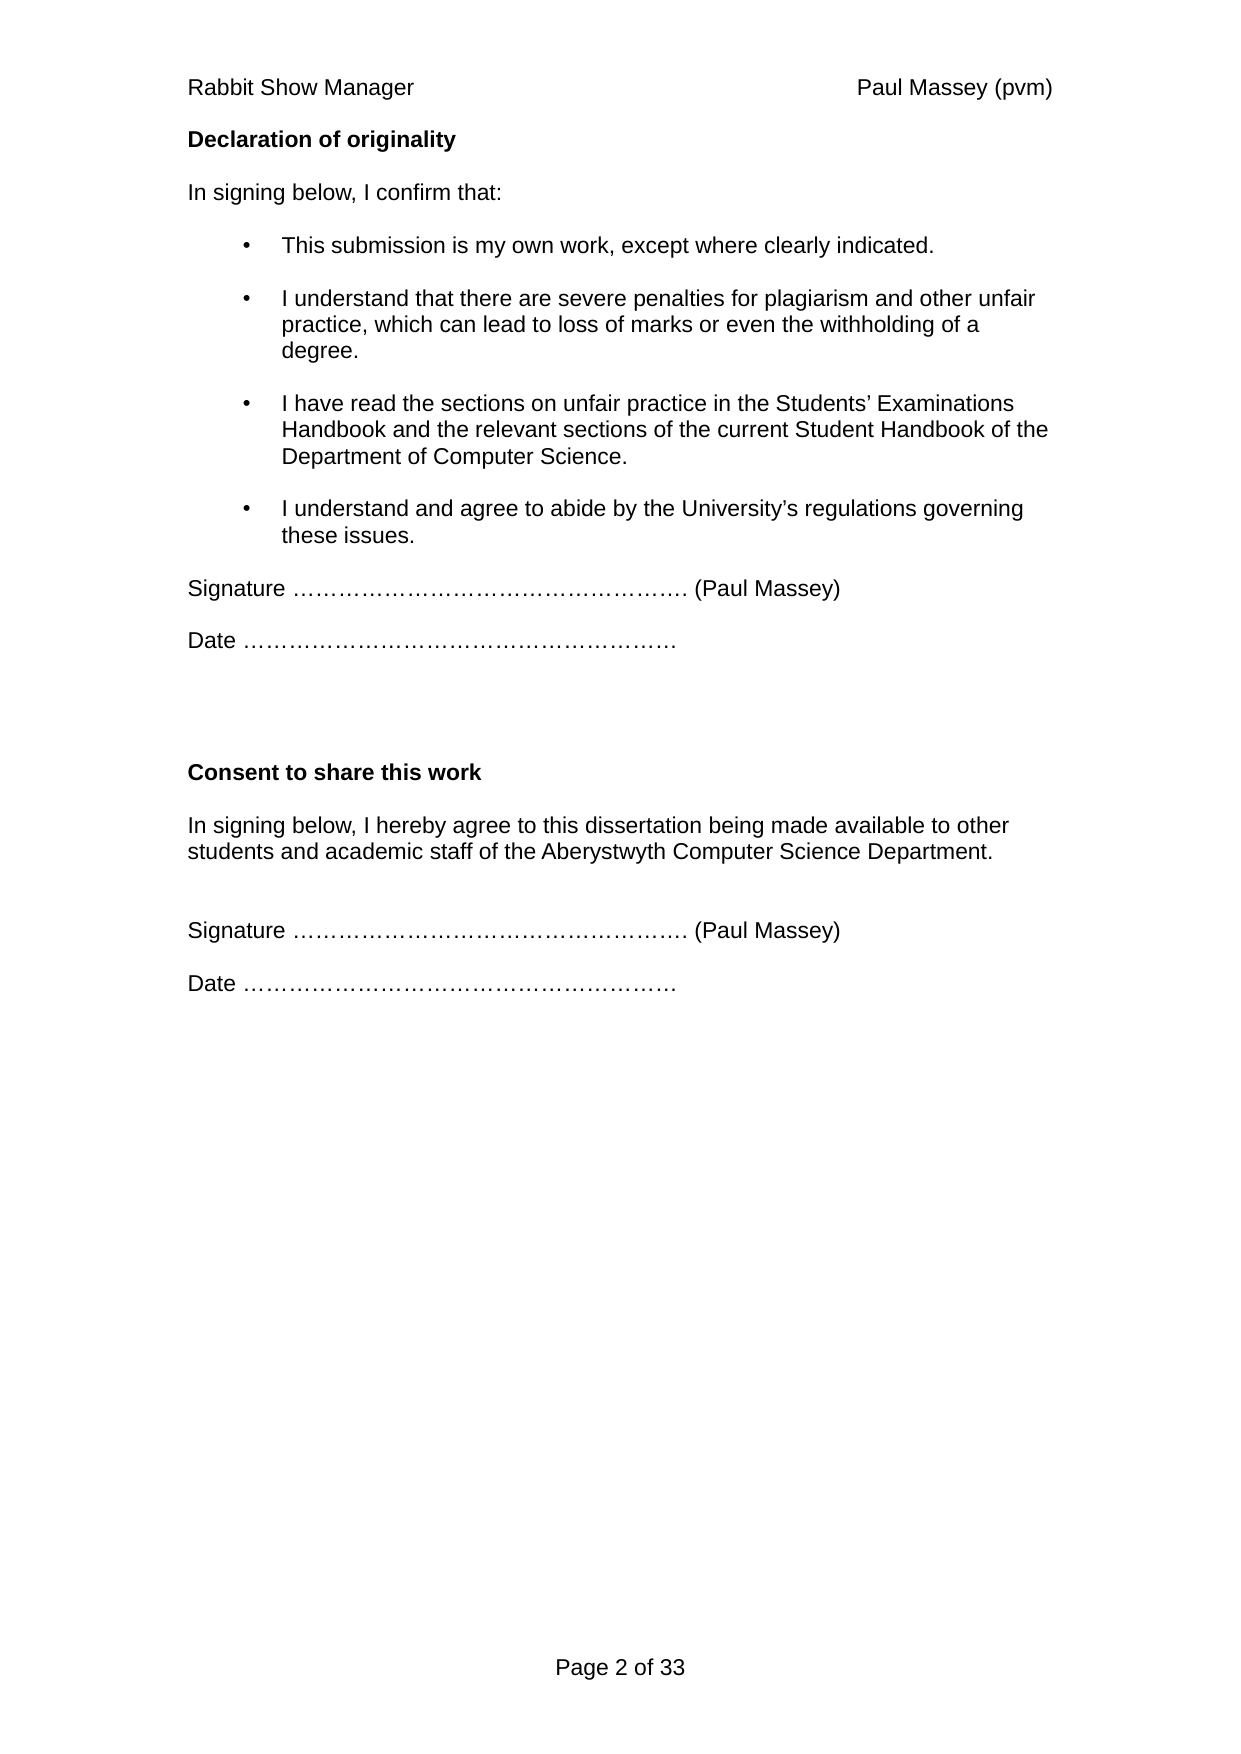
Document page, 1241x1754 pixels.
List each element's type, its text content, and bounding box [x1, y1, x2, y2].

text Declaration of originality [187, 126, 1053, 153]
text Consent to share this work [187, 759, 1053, 785]
list I understand that there are severe penalties for plagiarism and other unfair practice, which can lead to loss of marks or even the withholding of a degree. [243, 284, 1053, 390]
text Date ………………………………………………… [187, 970, 1053, 996]
list This submission is my own work, except where clearly indicated. [243, 232, 1053, 284]
list I understand and agree to abide by the University’s regulations governing these issues. [243, 495, 1053, 548]
text In signing below, I confirm that: [187, 179, 1053, 232]
text Signature ……………………………………………. (Paul Massey) [187, 917, 1053, 943]
text Date ………………………………………………… [187, 627, 1053, 653]
list I have read the sections on unfair practice in the Students’ Examinations Handbook and the relevant sections of the current Student Handbook of the Department of Computer Science. [243, 390, 1053, 495]
text Signature ……………………………………………. (Paul Massey) [187, 574, 1053, 601]
text In signing below, I hereby agree to this dissertation being made available to other students and academic staff of the Aberystwyth Computer Science Department. [187, 812, 1053, 864]
